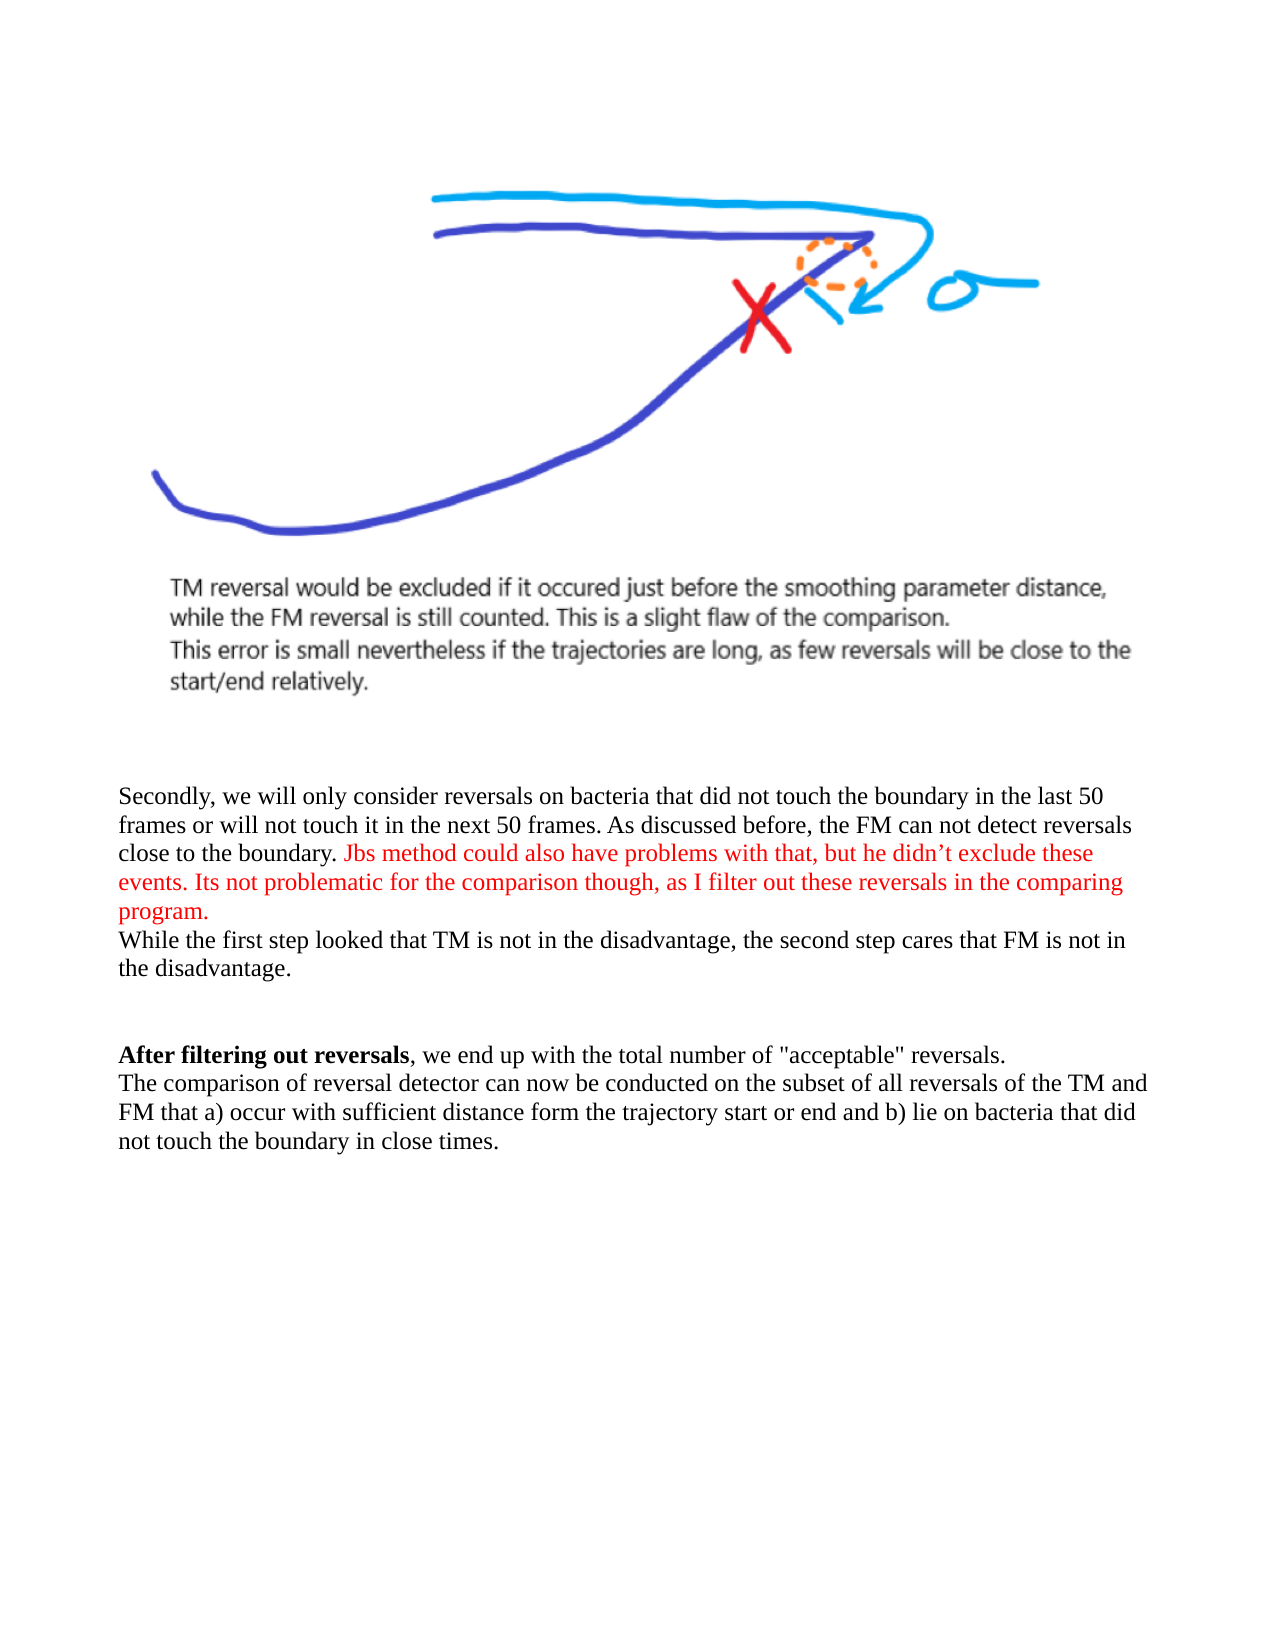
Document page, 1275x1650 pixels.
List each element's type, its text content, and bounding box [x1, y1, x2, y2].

text After filtering out reversals, we end up with the total number of "acceptable" reversals. The comparison of reversal detector can now be conducted on the subset of all reversals of the TM and FM that a) occur with sufficient distance form the trajectory start or end and b) lie on bacteria that did not touch the boundary in close times. [118, 1011, 1157, 1155]
text While the first step looked that TM is not in the disadvantage, the second step cares that FM is not in the disadvantage. [118, 925, 1157, 982]
text Secondly, we will only consider reversals on bacteria that did not touch the boundary in the last 50 frames or will not touch it in the next 50 frames. As discussed before, the FM can not detect reversals close to the boundary. Jbs method could also have problems with that, but he didn’t exclude these events. Its not problematic for the comparison though, as I filter out these reversals in the comparing program. [118, 781, 1157, 925]
